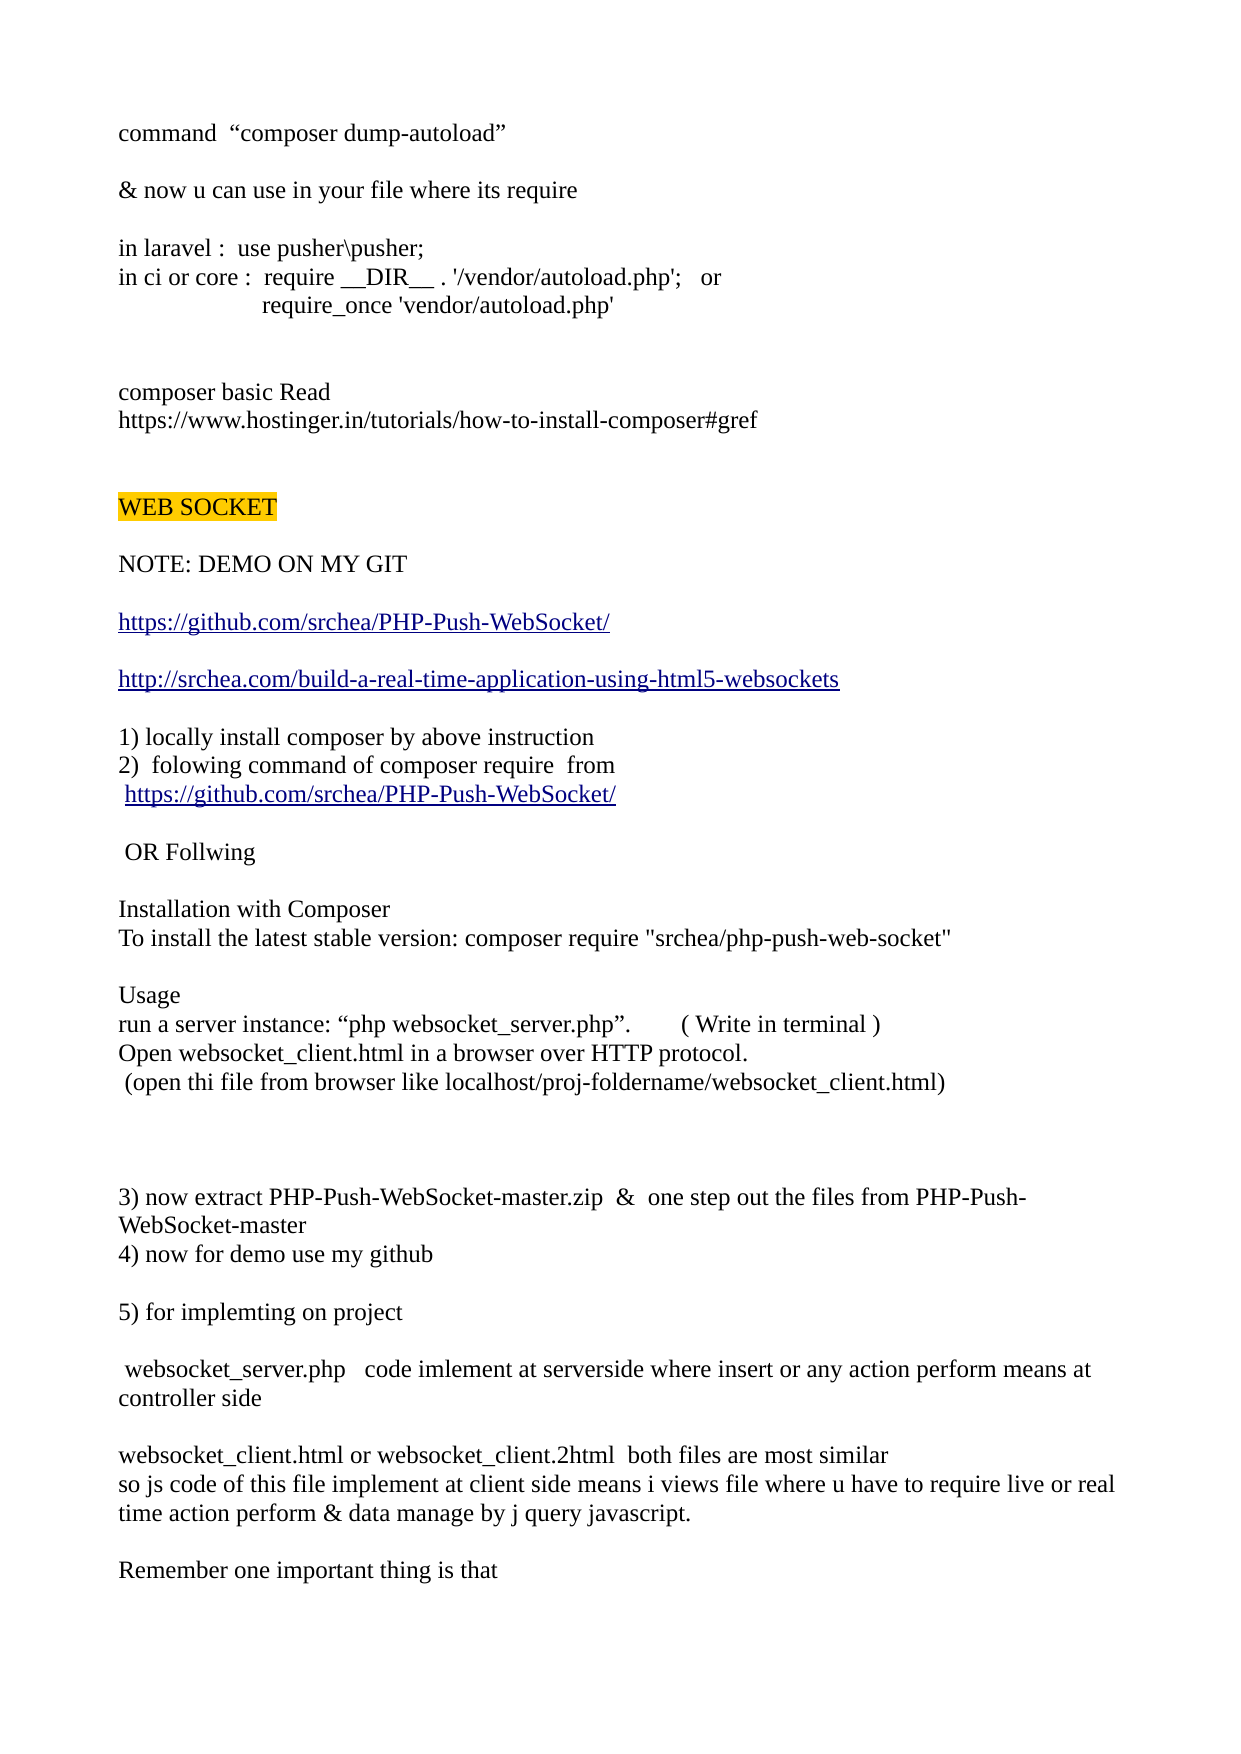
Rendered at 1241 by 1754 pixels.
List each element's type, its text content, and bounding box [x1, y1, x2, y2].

text To install the latest stable version: composer require "srchea/php-push-web-socket" [118, 923, 1122, 952]
text https://github.com/srchea/PHP-Push-WebSocket/ [118, 779, 1122, 808]
text http://srchea.com/build-a-real-time-application-using-html5-websockets [118, 664, 1122, 693]
text composer basic Read [118, 377, 1122, 406]
text require_once 'vendor/autoload.php' [118, 291, 1122, 319]
text in laravel : use pusher\pusher; [118, 233, 1122, 262]
text Remember one important thing is that [118, 1556, 1122, 1584]
text (open thi file from browser like localhost/proj-foldername/websocket_client.html) [118, 1067, 1122, 1096]
text Installation with Composer [118, 894, 1122, 923]
text websocket_server.php code imlement at serverside where insert or any action perform means at controller side [118, 1354, 1122, 1412]
text WEB SOCKET [118, 492, 1122, 521]
text run a server instance: “php websocket_server.php”. ( Write in terminal ) [118, 1009, 1122, 1038]
text 5) for implemting on project [118, 1297, 1122, 1326]
text https://www.hostinger.in/tutorials/how-to-install-composer#gref [118, 406, 1122, 434]
text Open websocket_client.html in a browser over HTTP protocol. [118, 1038, 1122, 1067]
text Usage [118, 981, 1122, 1009]
text OR Follwing [118, 837, 1122, 866]
text websocket_client.html or websocket_client.2html both files are most similar [118, 1441, 1122, 1469]
text 4) now for demo use my github [118, 1239, 1122, 1268]
text so js code of this file implement at client side means i views file where u have to require live or real time action perform & data manage by j query javascript. [118, 1469, 1122, 1527]
text 1) locally install composer by above instruction [118, 722, 1122, 751]
text https://github.com/srchea/PHP-Push-WebSocket/ [118, 607, 1122, 636]
text 3) now extract PHP-Push-WebSocket-master.zip & one step out the files from PHP-Push-WebSocket-master [118, 1182, 1122, 1239]
text & now u can use in your file where its require [118, 176, 1122, 204]
text 2) folowing command of composer require from [118, 751, 1122, 779]
text in ci or core : require __DIR__ . '/vendor/autoload.php'; or [118, 262, 1122, 291]
text NOTE: DEMO ON MY GIT [118, 549, 1122, 578]
text command “composer dump-autoload” [118, 118, 1122, 147]
